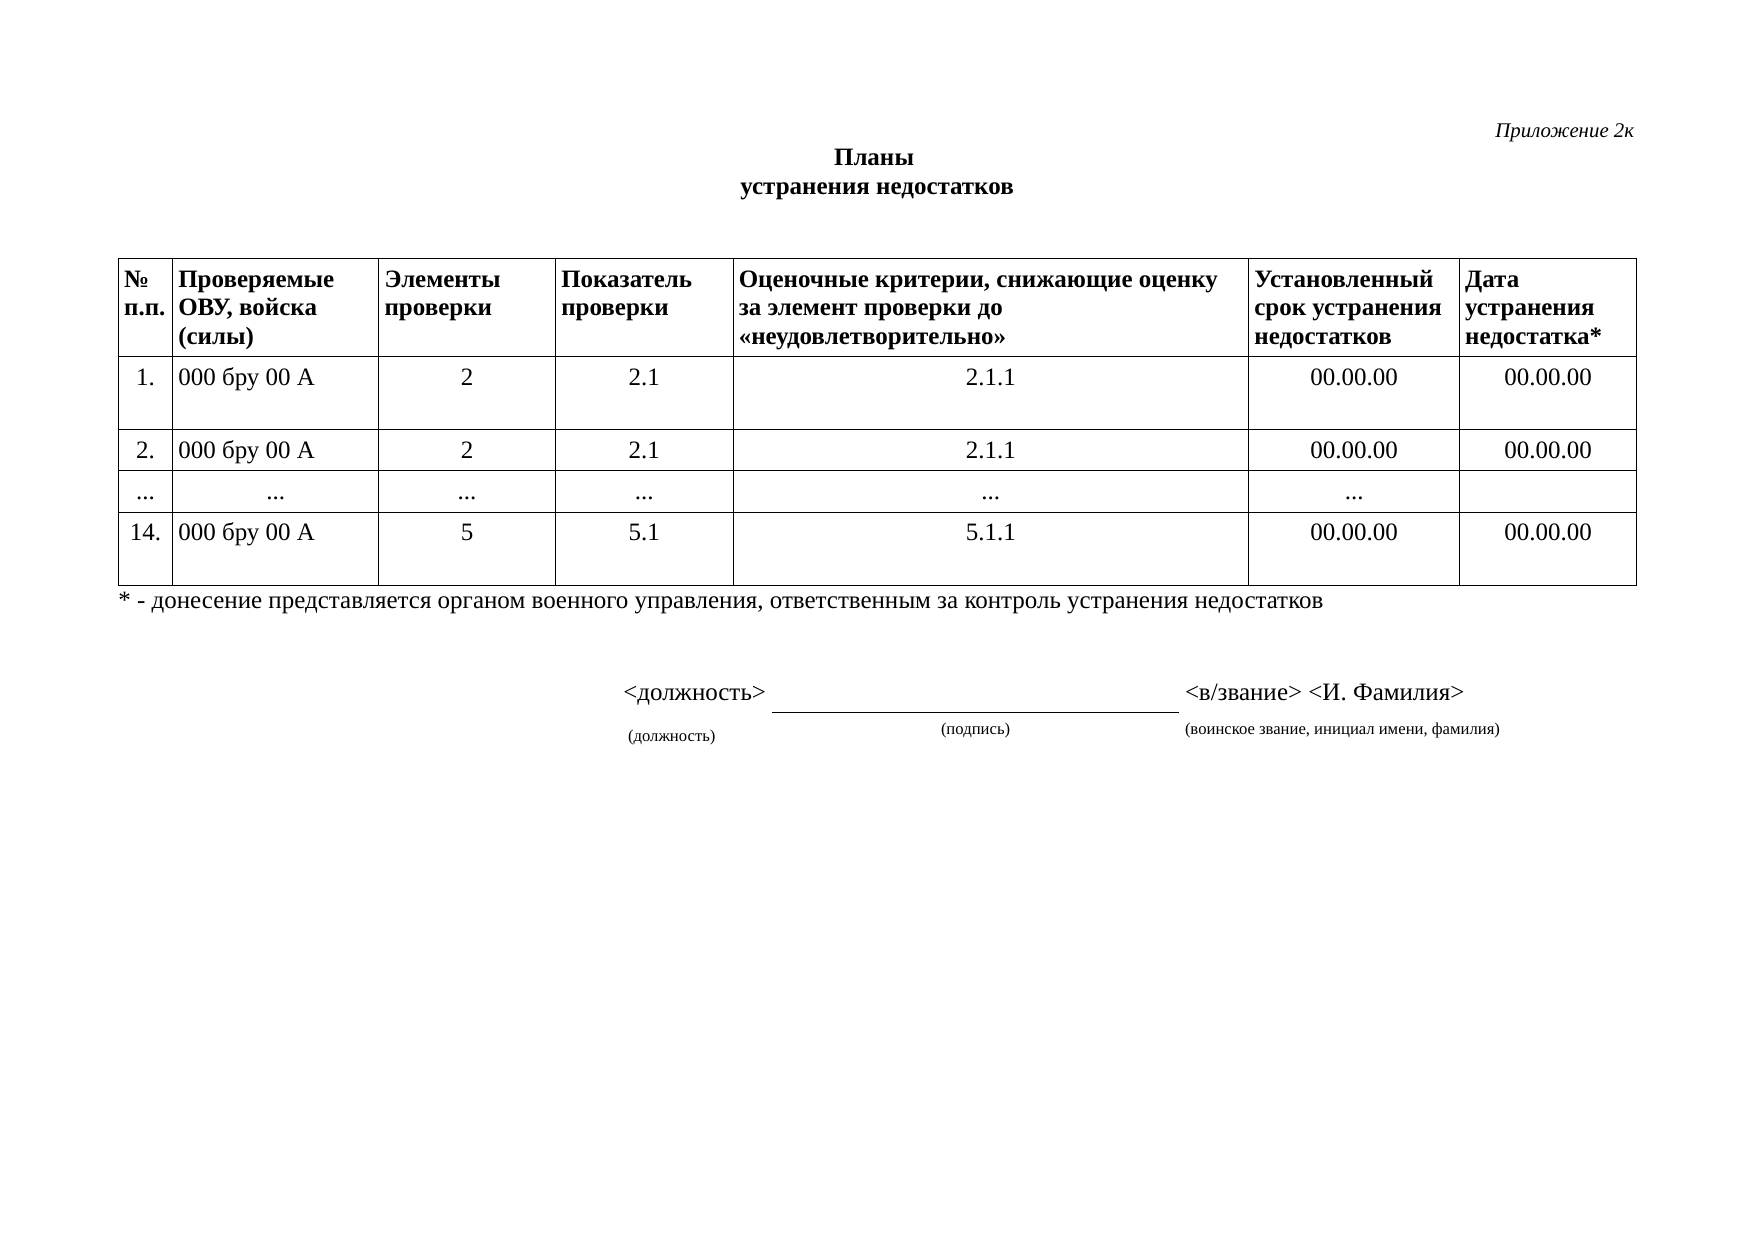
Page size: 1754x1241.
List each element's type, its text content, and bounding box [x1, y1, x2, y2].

table_cell 00.00.00 [1249, 430, 1459, 470]
table_header Показатель проверки [556, 259, 733, 356]
table_cell 00.00.00 [1460, 357, 1636, 429]
table_cell 00.00.00 [1460, 513, 1636, 585]
table_cell 2.1.1 [734, 430, 1248, 470]
table_header Проверяемые ОВУ, войска (силы) [173, 259, 378, 356]
table_header № п.п. [119, 259, 172, 356]
text * - донесение представляется органом военного управления, ответственным за контроль устранения недостатков [118, 586, 1636, 614]
table_cell (должность) [133, 712, 772, 753]
table_cell 2 [379, 357, 555, 429]
table_cell 14. [119, 513, 172, 585]
table_cell 5 [379, 513, 555, 585]
table_cell 1. [119, 357, 172, 429]
table_cell 00.00.00 [1249, 357, 1459, 429]
table_cell 2.1.1 [734, 357, 1248, 429]
table_header Дата устранения недостатка* [1460, 259, 1636, 356]
table_cell ... [379, 471, 555, 512]
table_cell 00.00.00 [1460, 430, 1636, 470]
table_header Оценочные критерии, снижающие оценку за элемент проверки до «неудовлетворительно» [734, 259, 1248, 356]
table_cell 5.1.1 [734, 513, 1248, 585]
table_header Элементы проверки [379, 259, 555, 356]
table_header <в/звание> <И. Фамилия> [1179, 671, 1651, 712]
table_cell ... [556, 471, 733, 512]
table_cell (подпись) [772, 713, 1179, 753]
table_cell 2 [379, 430, 555, 470]
table_cell 2.1 [556, 430, 733, 470]
table_cell (воинское звание, инициал имени, фамилия) [1179, 712, 1651, 753]
table_cell ... [1249, 471, 1459, 512]
table_cell 00.00.00 [1249, 513, 1459, 585]
table_cell [1460, 471, 1636, 512]
table_cell ... [734, 471, 1248, 512]
table_cell ... [173, 471, 378, 512]
table_cell 000 бру 00 А [173, 357, 378, 429]
table_cell 2.1 [556, 357, 733, 429]
table_header [772, 671, 1179, 712]
table_cell 000 бру 00 А [173, 513, 378, 585]
table_cell 000 бру 00 А [173, 430, 378, 470]
table_cell 2. [119, 430, 172, 470]
table_header Установленный срок устранения недостатков [1249, 259, 1459, 356]
table_header <должность> [133, 671, 772, 712]
table_cell 5.1 [556, 513, 733, 585]
table_cell ... [119, 471, 172, 512]
